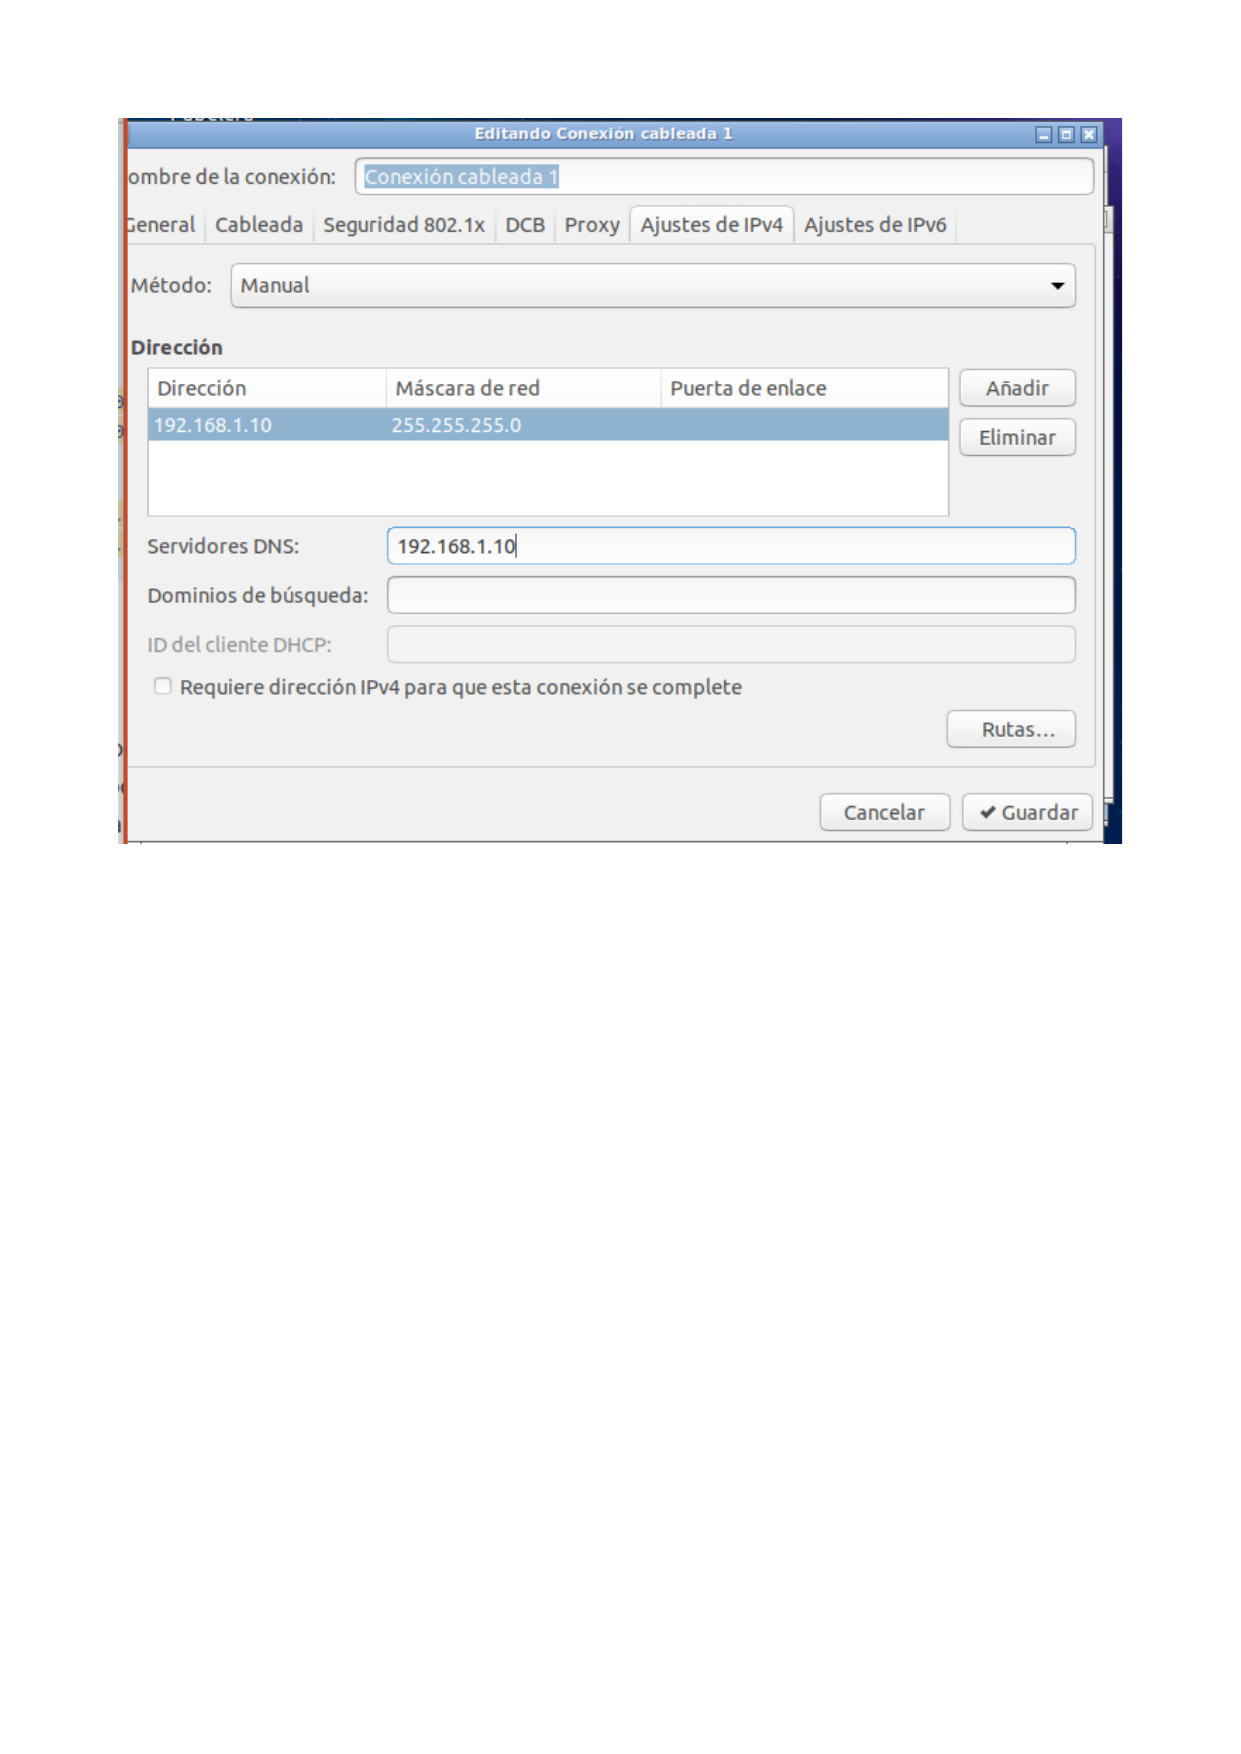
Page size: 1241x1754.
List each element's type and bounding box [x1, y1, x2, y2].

picture [118, 118, 1123, 844]
